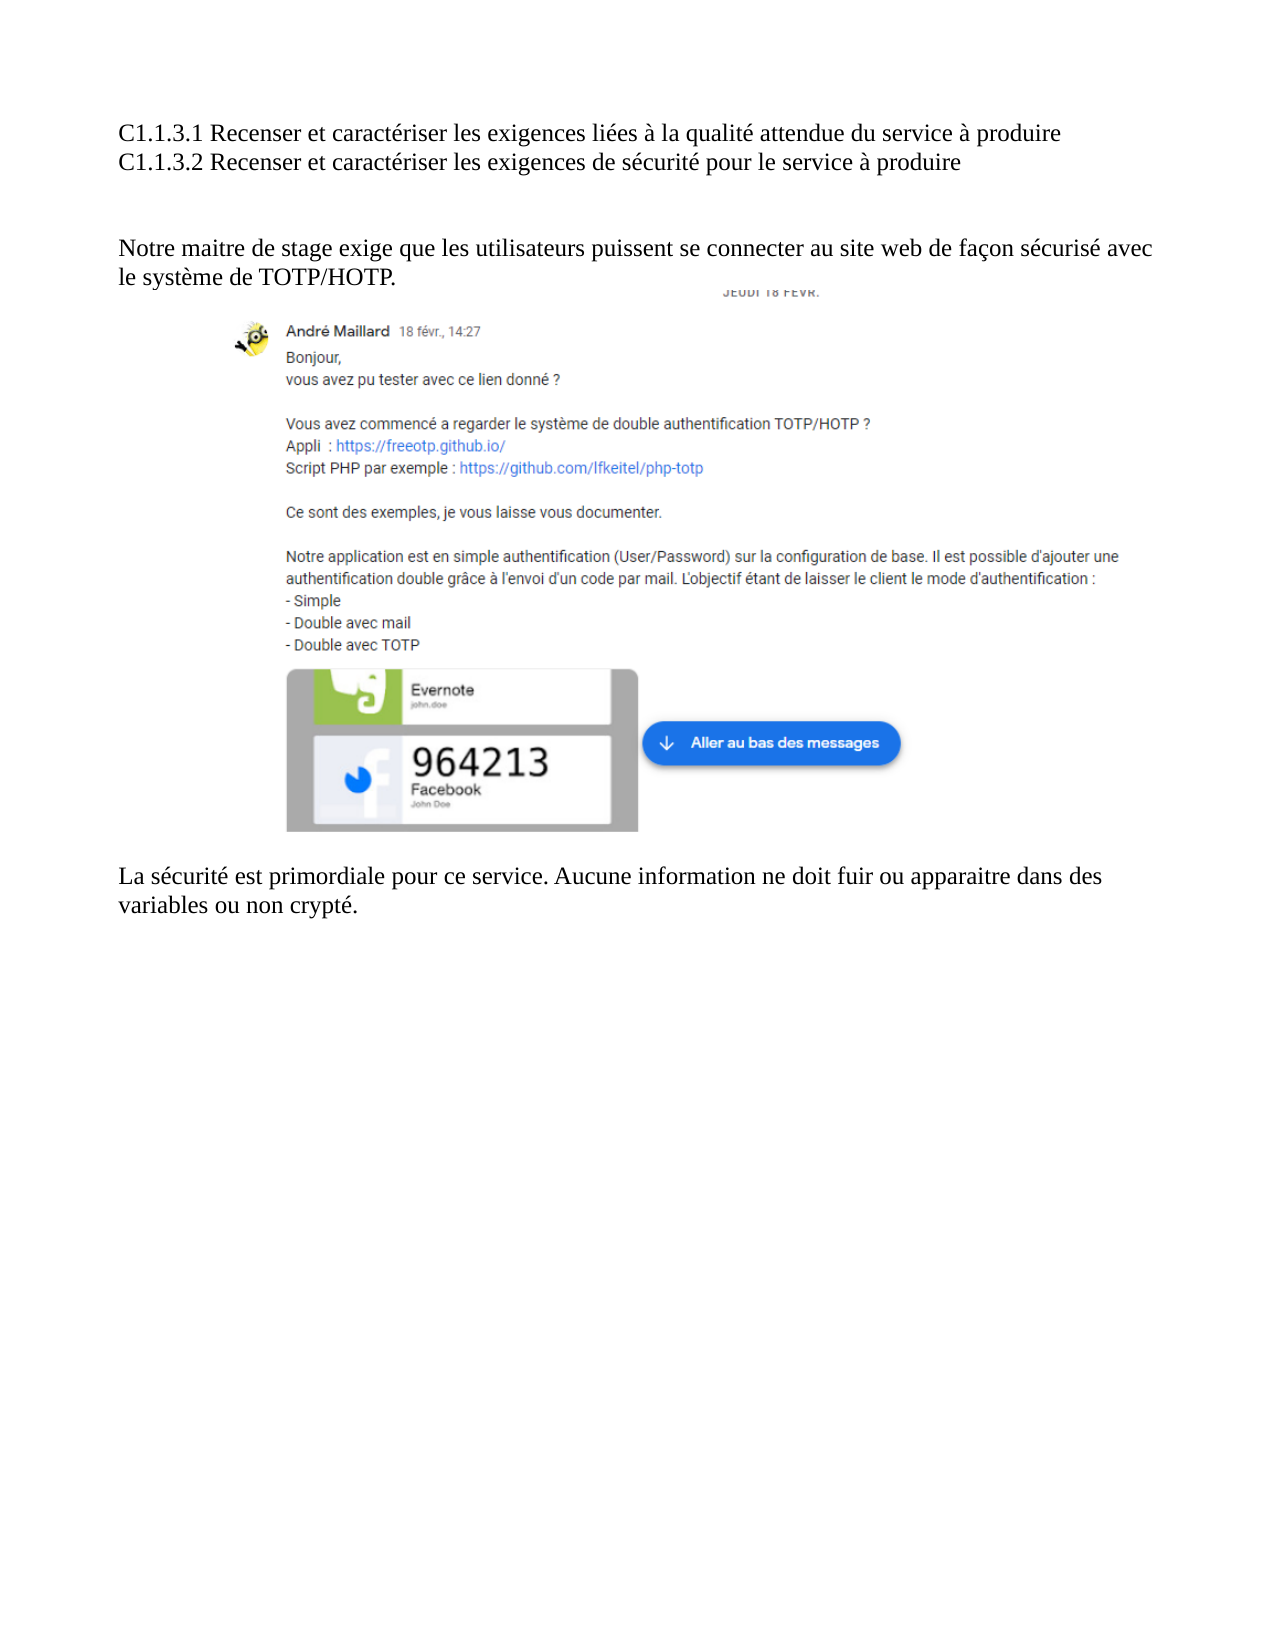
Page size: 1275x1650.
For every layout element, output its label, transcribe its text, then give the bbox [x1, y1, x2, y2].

text C1.1.3.1 Recenser et caractériser les exigences liées à la qualité attendue du service à produire [118, 118, 1157, 147]
text La sécurité est primordiale pour ce service. Aucune information ne doit fuir ou apparaitre dans des variables ou non crypté. [118, 861, 1157, 919]
text C1.1.3.2 Recenser et caractériser les exigences de sécurité pour le service à produire [118, 147, 1157, 176]
text Notre maitre de stage exige que les utilisateurs puissent se connecter au site web de façon sécurisé avec le système de TOTP/HOTP. [118, 233, 1157, 290]
picture [118, 290, 1157, 833]
